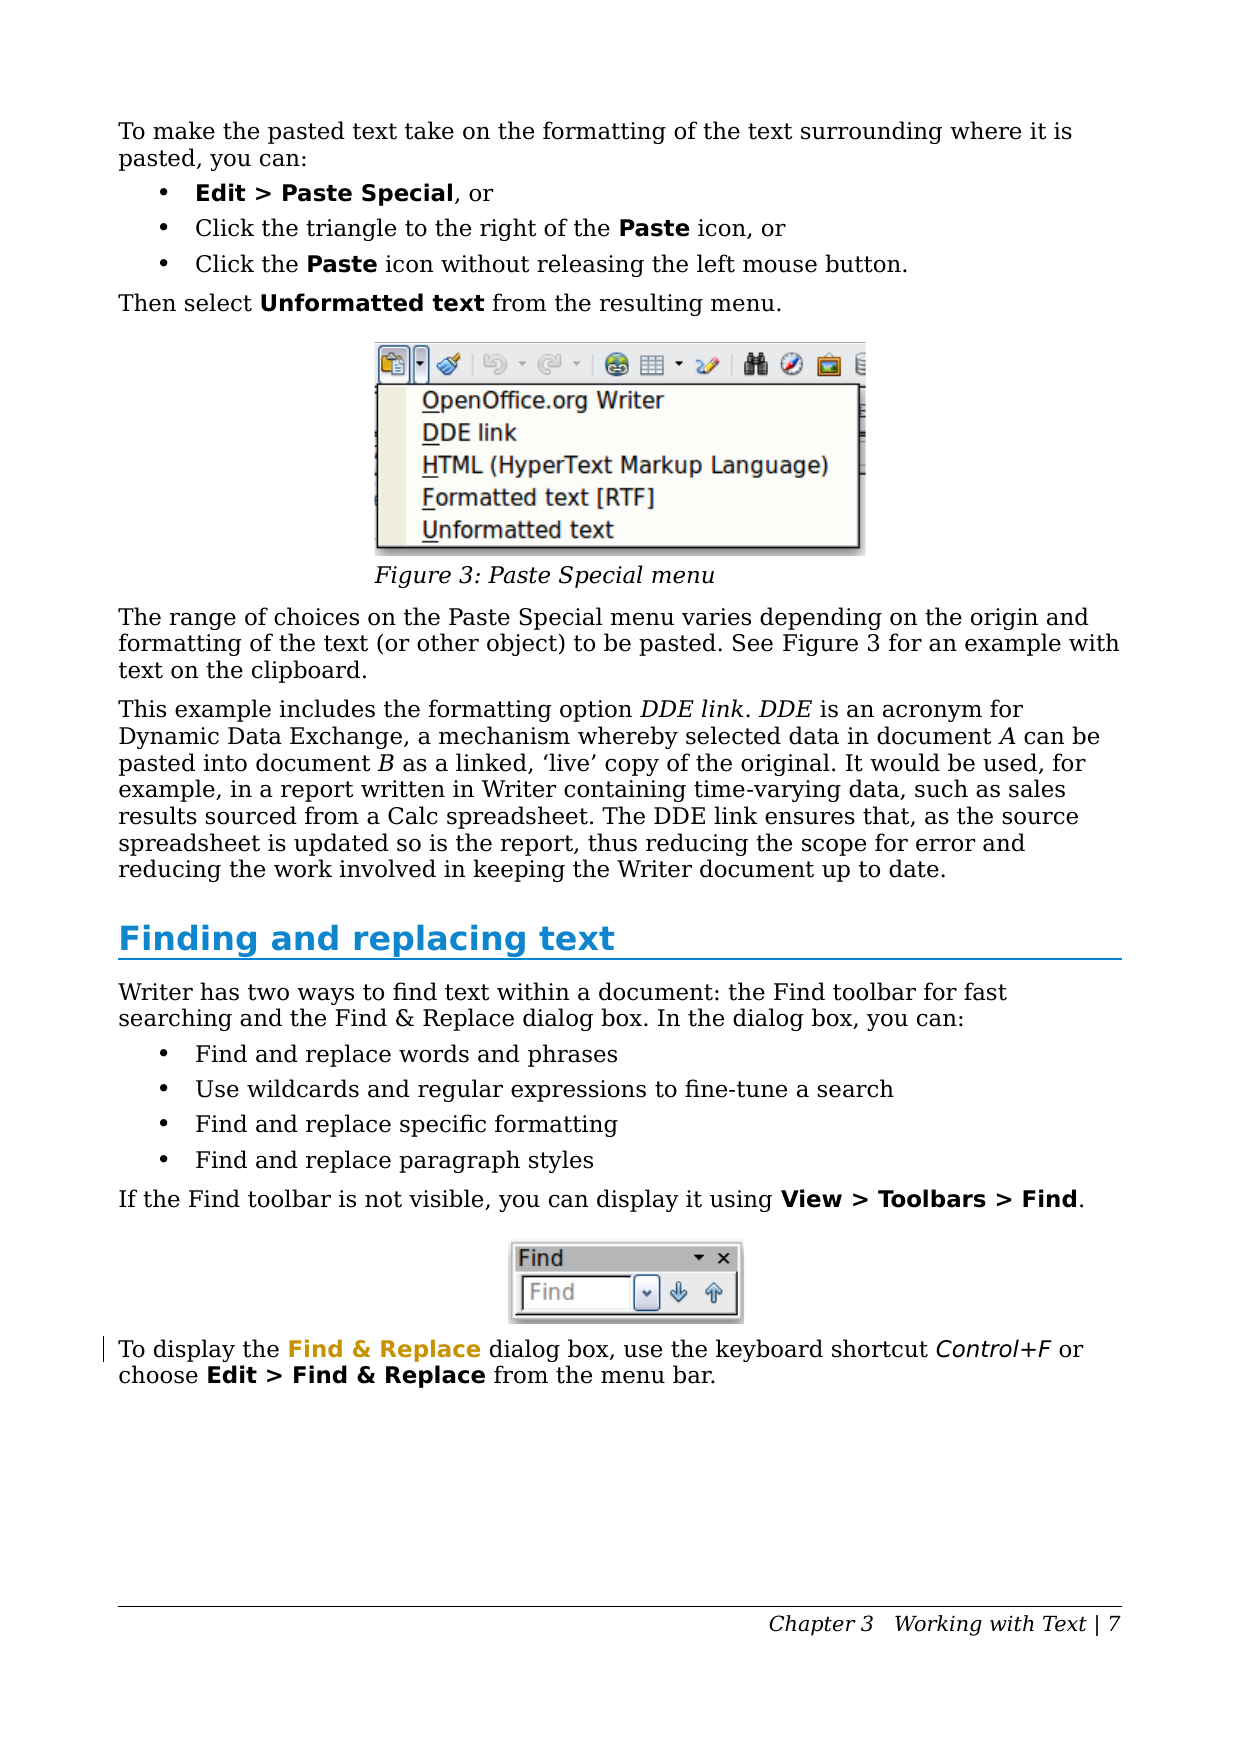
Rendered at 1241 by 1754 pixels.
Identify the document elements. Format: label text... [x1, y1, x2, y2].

list Writer has two ways to find text within a document: the Find toolbar for fast searching and the Find & Replace dialog box. In the dialog box, you can: [118, 979, 1122, 1032]
text This example includes the formatting option DDE link. DDE is an acronym for Dynamic Data Exchange, a mechanism whereby selected data in document A can be pasted into document B as a linked, ‘live’ copy of the original. It would be used, for example, in a report written in Writer containing time‑varying data, such as sales results sourced from a Calc spreadsheet. The DDE link ensures that, as the source spreadsheet is updated so is the report, thus reducing the scope for error and reducing the work involved in keeping the Writer document up to date. [118, 696, 1122, 883]
list Click the Paste icon without releasing the left mouse button. [156, 249, 1122, 278]
text Then select Unformatted text from the resulting menu. [118, 290, 1122, 317]
text If the Find toolbar is not visible, you can display it using View > Toolbars > Find. [118, 1187, 1122, 1213]
text Figure 3: Paste Special menu [374, 562, 866, 588]
picture [507, 1238, 745, 1324]
list Find and replace specific formatting [156, 1109, 1122, 1139]
text The range of choices on the Paste Special menu varies depending on the origin and formatting of the text (or other object) to be pasted. See Figure 3 for an example with text on the clipboard. [118, 604, 1122, 684]
list Find and replace words and phrases [156, 1039, 1122, 1068]
list To make the pasted text take on the formatting of the text surrounding where it is pasted, you can: [118, 118, 1122, 171]
list Click the triangle to the right of the Paste icon, or [156, 213, 1122, 242]
text To display the Find & Replace dialog box, use the keyboard shortcut Control+F or choose Edit > Find & Replace from the menu bar. [118, 1336, 1122, 1389]
list Find and replace paragraph styles [156, 1145, 1122, 1174]
list Use wildcards and regular expressions to fine-tune a search [156, 1074, 1122, 1103]
subtitle Finding and replacing text [118, 919, 1122, 958]
picture [374, 342, 866, 556]
list Edit > Paste Special, or [156, 178, 1122, 207]
